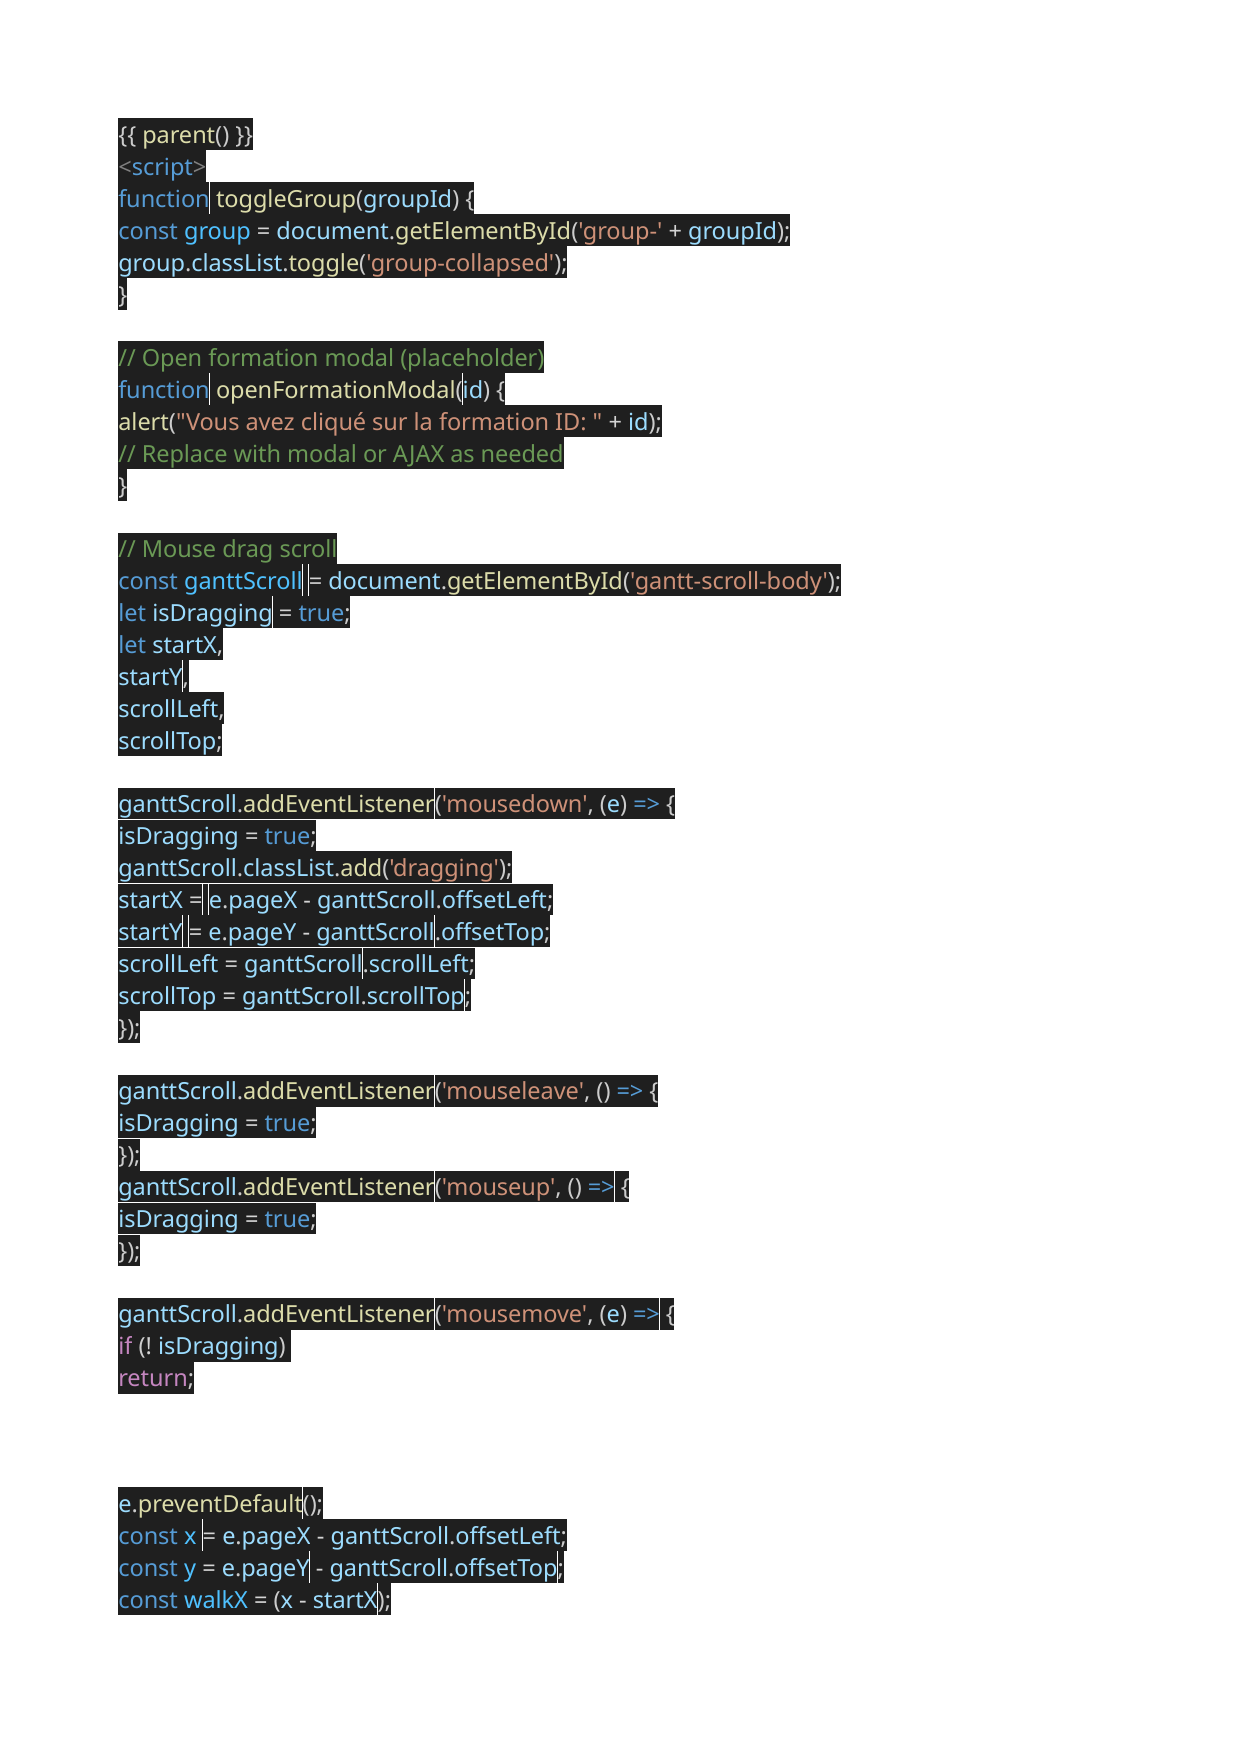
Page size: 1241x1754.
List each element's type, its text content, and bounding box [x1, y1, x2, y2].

text const group = document.getElementById('group-' + groupId); [118, 214, 1122, 246]
text {{ parent() }} [118, 118, 1122, 150]
text isDragging = true; [118, 1202, 1122, 1234]
text let isDragging = true; [118, 596, 1122, 628]
text e.preventDefault(); [118, 1487, 1122, 1519]
text function openFormationModal(id) { [118, 373, 1122, 405]
text scrollLeft = ganttScroll.scrollLeft; [118, 947, 1122, 979]
text // Replace with modal or AJAX as needed [118, 437, 1122, 469]
text ganttScroll.addEventListener('mouseleave', () => { [118, 1074, 1122, 1107]
text alert("Vous avez cliqué sur la formation ID: " + id); [118, 405, 1122, 437]
text ganttScroll.classList.add('dragging'); [118, 851, 1122, 883]
text group.classList.toggle('group-collapsed'); [118, 246, 1122, 278]
text // Open formation modal (placeholder) [118, 341, 1122, 373]
text isDragging = true; [118, 819, 1122, 851]
text } [118, 278, 1122, 310]
text const x = e.pageX - ganttScroll.offsetLeft; [118, 1519, 1122, 1551]
text scrollLeft, [118, 692, 1122, 724]
text startX = e.pageX - ganttScroll.offsetLeft; [118, 883, 1122, 915]
text }); [118, 1234, 1122, 1266]
text let startX, [118, 628, 1122, 660]
text const y = e.pageY - ganttScroll.offsetTop; [118, 1551, 1122, 1583]
text // Mouse drag scroll [118, 532, 1122, 564]
text if (! isDragging) [118, 1330, 1122, 1362]
text ganttScroll.addEventListener('mouseup', () => { [118, 1171, 1122, 1202]
text function toggleGroup(groupId) { [118, 182, 1122, 214]
text startY, [118, 660, 1122, 692]
text }); [118, 1138, 1122, 1171]
text <script> [118, 150, 1122, 182]
text } [118, 469, 1122, 501]
text }); [118, 1011, 1122, 1043]
text const walkX = (x - startX); [118, 1583, 1122, 1615]
text const ganttScroll = document.getElementById('gantt-scroll-body'); [118, 564, 1122, 596]
text startY = e.pageY - ganttScroll.offsetTop; [118, 915, 1122, 947]
text isDragging = true; [118, 1107, 1122, 1138]
text scrollTop; [118, 724, 1122, 756]
text ganttScroll.addEventListener('mousemove', (e) => { [118, 1298, 1122, 1330]
text scrollTop = ganttScroll.scrollTop; [118, 979, 1122, 1011]
text ganttScroll.addEventListener('mousedown', (e) => { [118, 787, 1122, 819]
text return; [118, 1362, 1122, 1394]
